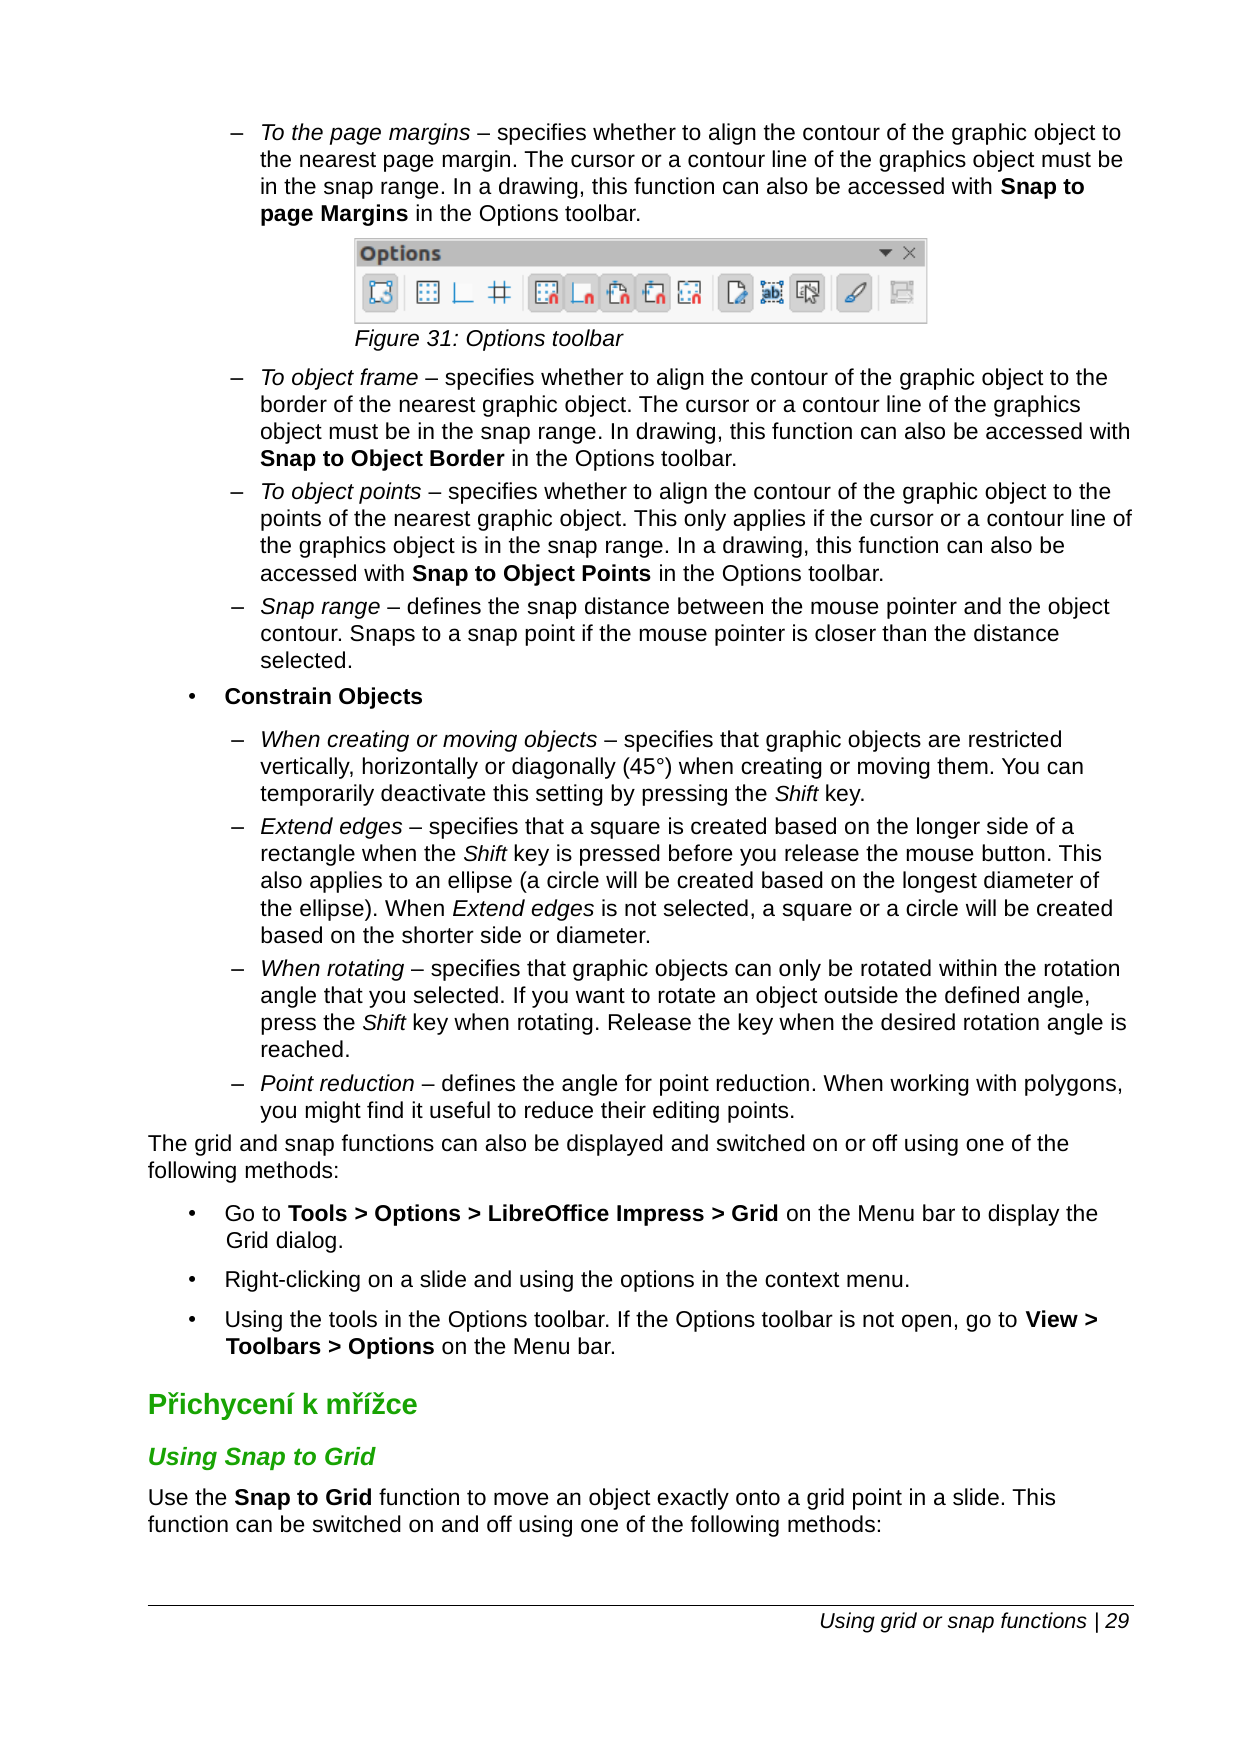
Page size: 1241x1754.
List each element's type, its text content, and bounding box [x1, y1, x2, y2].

subtitle Přichycení k mřížce [148, 1387, 1134, 1421]
list Constrain Objects [185, 680, 1134, 713]
list Snap range – defines the snap distance between the mouse pointer and the object contour. Snaps to a snap point if the mouse pointer is closer than the distance selected. [231, 592, 1134, 673]
picture [354, 238, 928, 324]
list Go to Tools > Options > LibreOffice Impress > Grid on the Menu bar to display the Grid dialog. [185, 1196, 1134, 1253]
list Point reduction – defines the angle for point reduction. When working with polygons, you might find it useful to reduce their editing points. [231, 1069, 1134, 1123]
list Extend edges – specifies that a square is created based on the longer side of a rectangle when the Shift key is pressed before you release the mouse button. This also applies to an ellipse (a circle will be created based on the longest diameter of the ellipse). When Extend edges is not selected, a square or a circle will be created based on the shorter side or diameter. [231, 813, 1134, 948]
text The grid and snap functions can also be displayed and switched on or off using one of the following methods: [148, 1129, 1134, 1183]
list To object points – specifies whether to align the contour of the graphic object to the points of the nearest graphic object. This only applies if the cursor or a contour line of the graphics object is in the snap range. In a drawing, this function can also be accessed with Snap to Object Points in the Options toolbar. [230, 478, 1134, 586]
list When rotating – specifies that graphic objects can only be rotated within the rotation angle that you selected. If you want to rotate an object outside the defined angle, press the Shift key when rotating. Release the key when the desired rotation angle is reached. [231, 954, 1134, 1063]
text Figure 31: Options toolbar [354, 324, 927, 351]
subtitle Using Snap to Grid [148, 1441, 1134, 1471]
list Using the tools in the Options toolbar. If the Options toolbar is not open, go to View > Toolbars > Options on the Menu bar. [185, 1302, 1134, 1362]
list When creating or moving objects – specifies that graphic objects are restricted vertically, horizontally or diagonally (45°) when creating or moving them. You can temporarily deactivate this setting by pressing the Shift key. [231, 725, 1134, 806]
list To object frame – specifies whether to align the contour of the graphic object to the border of the nearest graphic object. The cursor or a contour line of the graphics object must be in the snap range. In drawing, this function can also be accessed with Snap to Object Border in the Options toolbar. [230, 363, 1134, 471]
text Use the Snap to Grid function to move an object exactly onto a grid point in a slide. This function can be switched on and off using one of the following methods: [148, 1483, 1134, 1537]
list To the page margins – specifies whether to align the contour of the graphic object to the nearest page margin. The cursor or a contour line of the graphics object must be in the snap range. In a drawing, this function can also be accessed with Snap to page Margins in the Options toolbar. [230, 118, 1134, 226]
list Right-clicking on a slide and using the options in the context menu. [185, 1263, 1134, 1293]
